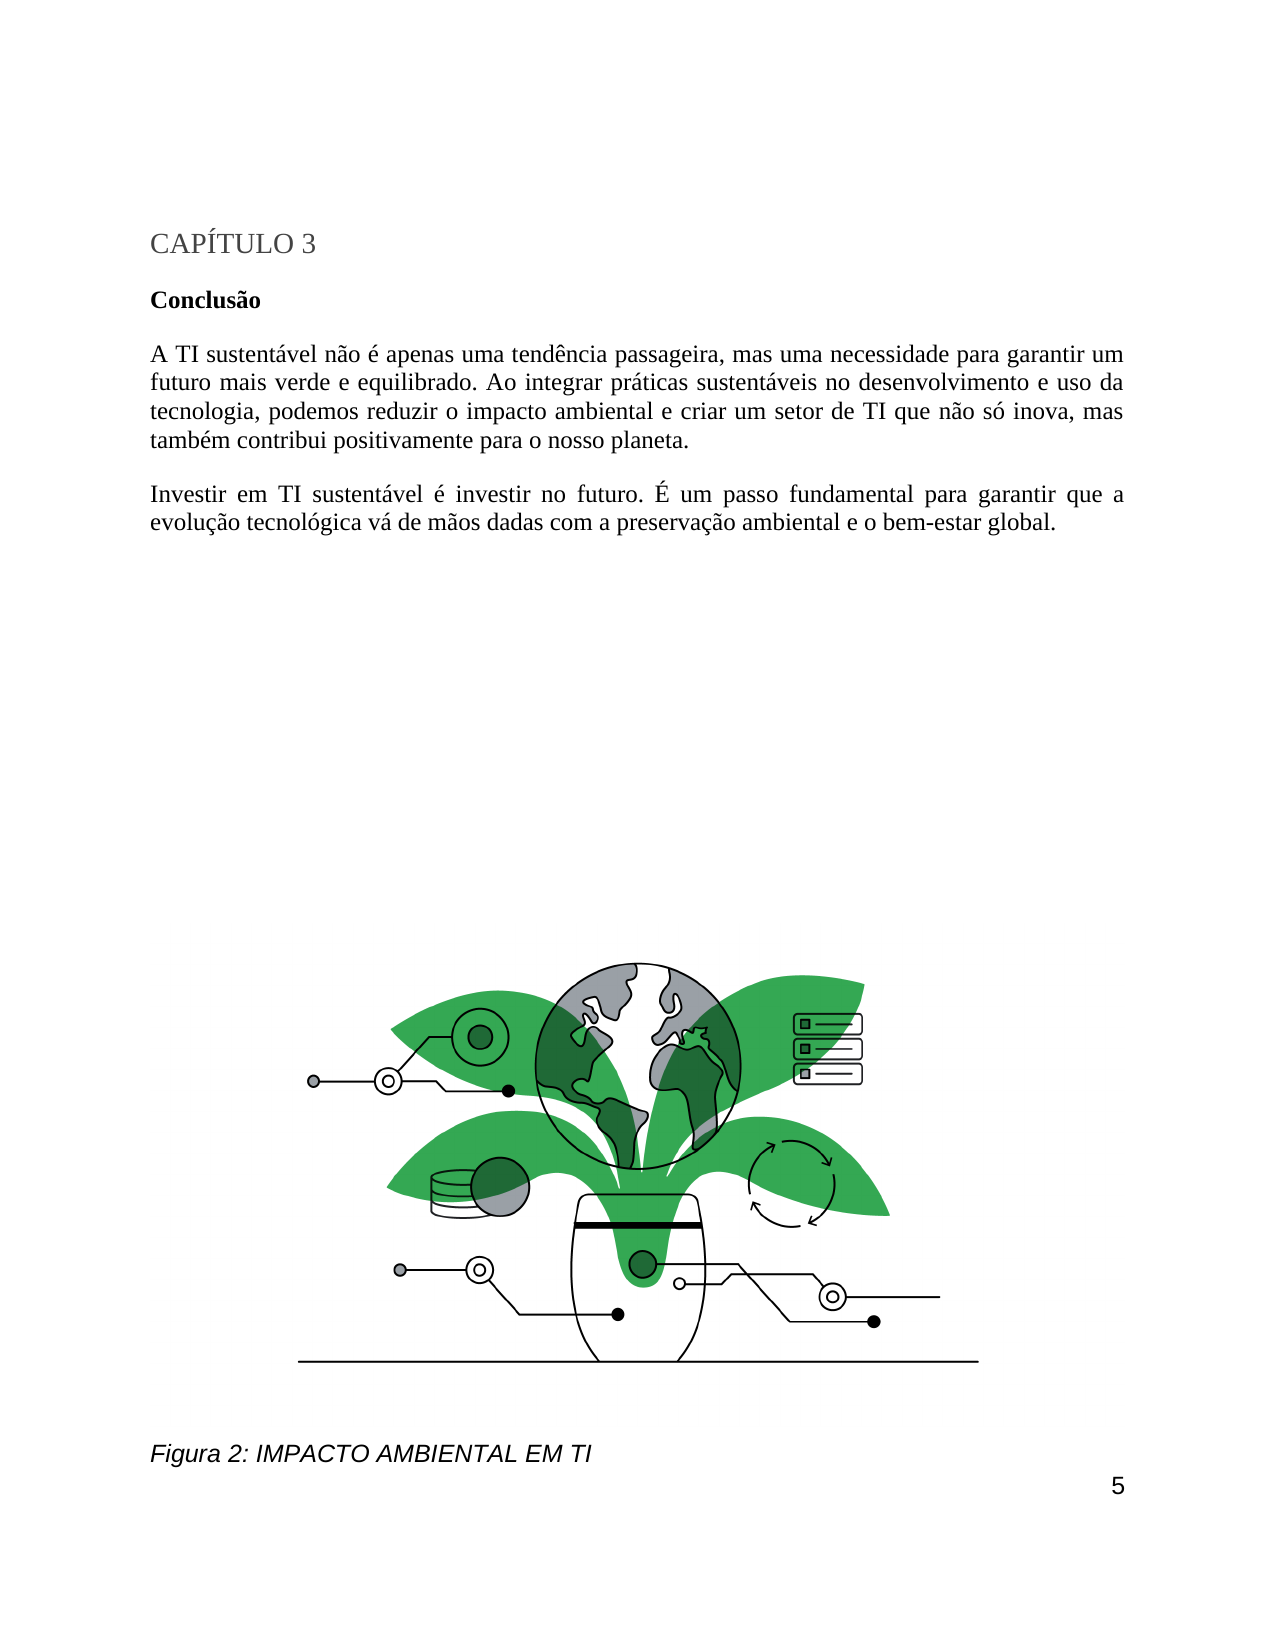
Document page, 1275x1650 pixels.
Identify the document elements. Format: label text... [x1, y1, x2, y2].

subtitle CAPÍTULO 3 [150, 226, 1125, 260]
text Figura 2: IMPACTO AMBIENTAL EM TI [150, 1427, 1125, 1468]
text A TI sustentável não é apenas uma tendência passageira, mas uma necessidade para garantir um futuro mais verde e equilibrado. Ao integrar práticas sustentáveis no desenvolvimento e uso da tecnologia, podemos reduzir o impacto ambiental e criar um setor de TI que não só inova, mas também contribui positivamente para o nosso planeta. [150, 339, 1125, 454]
text [150, 902, 1125, 923]
text Investir em TI sustentável é investir no futuro. É um passo fundamental para garantir que a evolução tecnológica vá de mãos dadas com a preservação ambiental e o bem-estar global. [150, 479, 1125, 536]
text Conclusão [150, 285, 1125, 314]
picture [150, 923, 1125, 1427]
